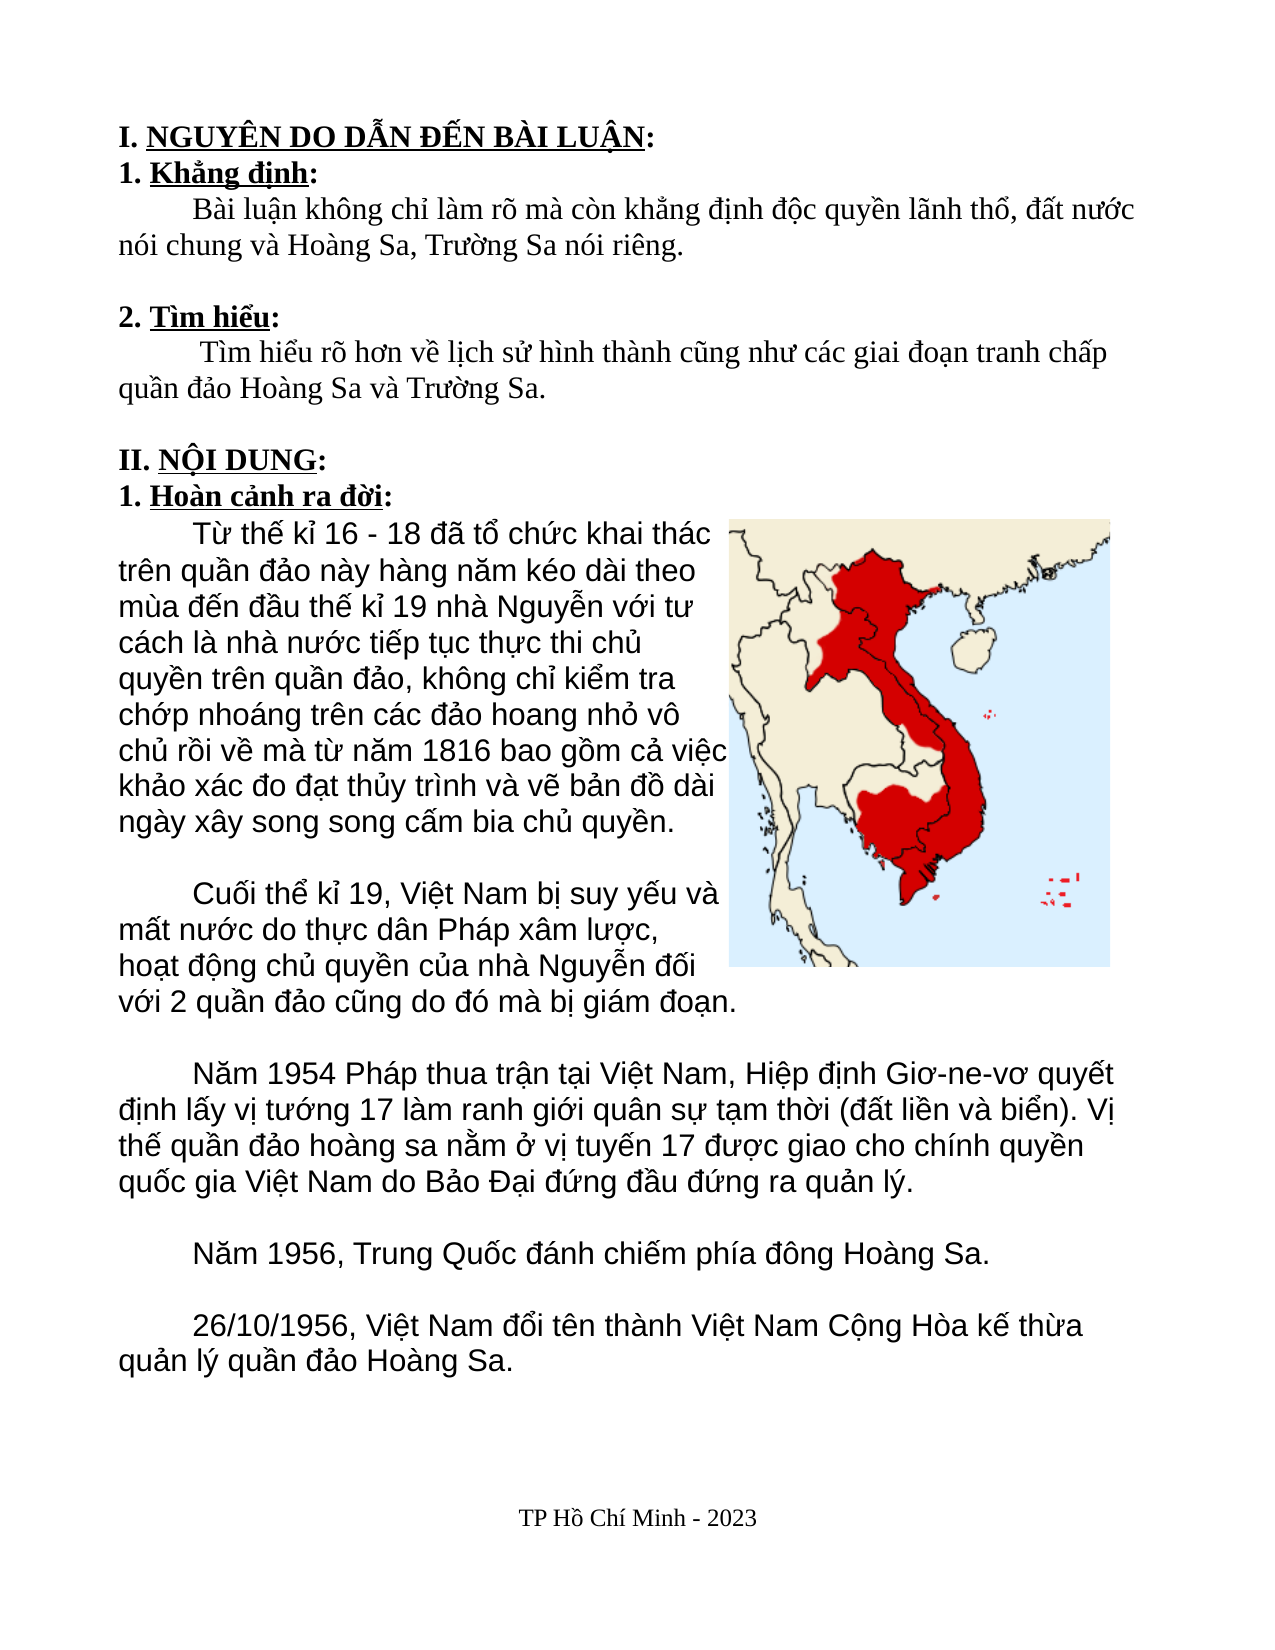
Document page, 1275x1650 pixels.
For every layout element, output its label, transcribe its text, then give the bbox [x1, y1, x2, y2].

text Năm 1956, Trung Quốc đánh chiếm phía đông Hoàng Sa. [118, 1235, 1157, 1271]
text Từ thế kỉ 16 - 18 đã tổ chức khai thác trên quần đảo này hàng năm kéo dài theo mùa đến đầu thế kỉ 19 nhà Nguyễn với tư cách là nhà nước tiếp tục thực thi chủ quyền trên quần đảo, không chỉ kiểm tra chớp nhoáng trên các đảo hoang nhỏ vô chủ rồi về mà từ năm 1816 bao gồm cả việc khảo xác đo đạt thủy trình và vẽ bản đồ dài ngày xây song song cấm bia chủ quyền. [118, 513, 1157, 839]
text II. NỘI DUNG: [118, 442, 1157, 477]
text 1. Khẳng định: [118, 154, 1157, 190]
picture [728, 519, 1111, 967]
text I. NGUYÊN DO DẪN ĐẾN BÀI LUẬN: [118, 118, 1157, 154]
text Cuối thể kỉ 19, Việt Nam bị suy yếu và mất nước do thực dân Pháp xâm lược, hoạt động chủ quyền của nhà Nguyễn đối với 2 quần đảo cũng do đó mà bị giám đoạn. [118, 875, 1157, 1019]
text Bài luận không chỉ làm rõ mà còn khẳng định độc quyền lãnh thổ, đất nước nói chung và Hoàng Sa, Trường Sa nói riêng. [118, 190, 1157, 262]
text Tìm hiểu rõ hơn về lịch sử hình thành cũng như các giai đoạn tranh chấp quần đảo Hoàng Sa và Trường Sa. [118, 334, 1157, 406]
text 1. Hoàn cảnh ra đời: [118, 477, 1157, 513]
text Năm 1954 Pháp thua trận tại Việt Nam, Hiệp định Giơ-ne-vơ quyết định lấy vị tướng 17 làm ranh giới quân sự tạm thời (đất liền và biển). Vị thế quần đảo hoàng sa nằm ở vị tuyến 17 được giao cho chính quyền quốc gia Việt Nam do Bảo Đại đứng đầu đứng ra quản lý. [118, 1055, 1157, 1199]
text 2. Tìm hiểu: [118, 298, 1157, 334]
text 26/10/1956, Việt Nam đổi tên thành Việt Nam Cộng Hòa kế thừa quản lý quần đảo Hoàng Sa. [118, 1307, 1157, 1378]
